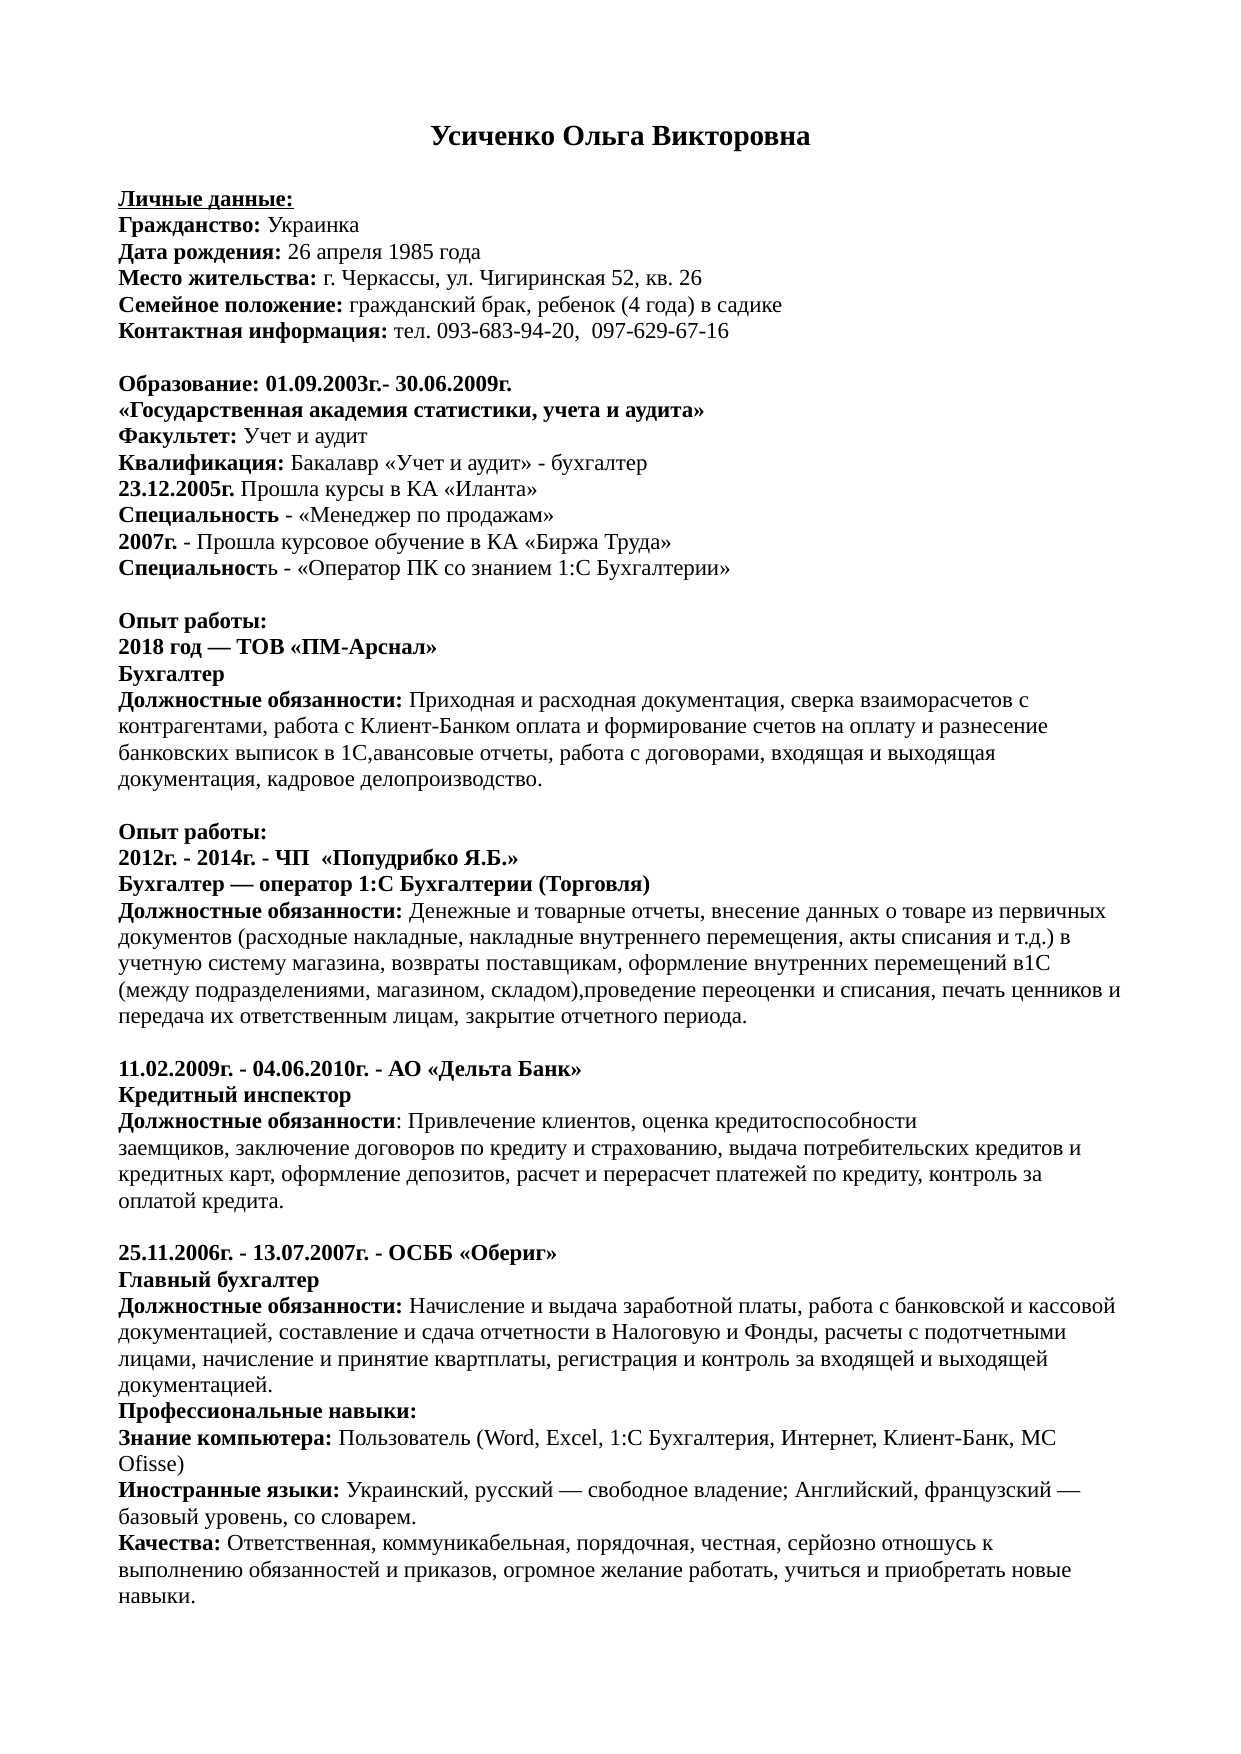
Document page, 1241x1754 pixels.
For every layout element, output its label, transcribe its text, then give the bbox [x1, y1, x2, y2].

text 25.11.2006г. - 13.07.2007г. - ОСББ «Обериг» [118, 1239, 1122, 1266]
text Профессиональные навыки: [118, 1397, 1122, 1424]
text Гражданство: Украинка [118, 212, 1122, 238]
text Главный бухгалтер [118, 1266, 1122, 1292]
text Факультет: Учет и аудит [118, 422, 1122, 449]
text Бухгалтер — оператор 1:С Бухгалтерии (Торговля) [118, 870, 1122, 897]
text Опыт работы: [118, 818, 1122, 844]
text Качества: Ответственная, коммуникабельная, порядочная, честная, серйозно отношусь к выполнению обязанностей и приказов, огромное желание работать, учиться и приобретать новые навыки. [118, 1529, 1122, 1608]
text 2018 год — ТОВ «ПМ-Арснал» [118, 633, 1122, 659]
text Специальность - «Оператор ПК со знанием 1:С Бухгалтерии» [118, 554, 1122, 581]
text Должностные обязанности: Приходная и расходная документация, сверка взаиморасчетов с контрагентами, работа с Клиент-Банком оплата и формирование счетов на оплату и разнесение банковских выписок в 1С,авансовые отчеты, работа с договорами, входящая и выходящая документация, кадровое делопроизводство. [118, 686, 1122, 791]
text Бухгалтер [118, 659, 1122, 686]
text Кредитный инспектор [118, 1081, 1122, 1108]
text Должностные обязанности: Привлечение клиентов, оценка кредитоспособности [118, 1108, 1122, 1134]
text Должностные обязанности: Денежные и товарные отчеты, внесение данных о товаре из первичных документов (расходные накладные, накладные внутреннего перемещения, акты списания и т.д.) в учетную систему магазина, возвраты поставщикам, оформление внутренних перемещений в1С (между подразделениями, магазином, складом),проведение переоценки и списания, печать ценников и передача их ответственным лицам, закрытие отчетного периода. [118, 897, 1122, 1028]
text 23.12.2005г. Прошла курсы в КА «Иланта» [118, 475, 1122, 501]
text Должностные обязанности: Начисление и выдача заработной платы, работа с банковской и кассовой документацией, составление и сдача отчетности в Налоговую и Фонды, расчеты с подотчетными лицами, начисление и принятие квартплаты, регистрация и контроль за входящей и выходящей документацией. [118, 1292, 1122, 1397]
text Усиченко Ольга Викторовна [118, 118, 1122, 152]
text заемщиков, заключение договоров по кредиту и страхованию, выдача потребительских кредитов и кредитных карт, оформление депозитов, расчет и перерасчет платежей по кредиту, контроль за оплатой кредита. [118, 1134, 1122, 1213]
text Квалификация: Бакалавр «Учет и аудит» - бухгалтер [118, 449, 1122, 475]
text Личные данные: [118, 185, 1122, 212]
text Семейное положение: гражданский брак, ребенок (4 года) в садике [118, 291, 1122, 317]
text «Государственная академия статистики, учета и аудита» [118, 396, 1122, 422]
text 11.02.2009г. - 04.06.2010г. - АО «Дельта Банк» [118, 1055, 1122, 1081]
text Дата рождения: 26 апреля 1985 года [118, 238, 1122, 264]
text Место жительства: г. Черкассы, ул. Чигиринская 52, кв. 26 [118, 264, 1122, 291]
text Знание компьютера: Пользователь (Word, Excel, 1:С Бухгалтерия, Интернет, Клиент-Банк, MC Ofisse) [118, 1424, 1122, 1477]
text Образование: 01.09.2003г.- 30.06.2009г. [118, 370, 1122, 396]
text Контактная информация: тел. 093-683-94-20, 097-629-67-16 [118, 317, 1122, 343]
text Иностранные языки: Украинский, русский — свободное владение; Английский, французский — базовый уровень, со словарем. [118, 1477, 1122, 1529]
text 2007г. - Прошла курсовое обучение в КА «Биржа Труда» [118, 528, 1122, 554]
text 2012г. - 2014г. - ЧП «Попудрибко Я.Б.» [118, 844, 1122, 870]
text Специальность - «Менеджер по продажам» [118, 501, 1122, 528]
text Опыт работы: [118, 607, 1122, 633]
